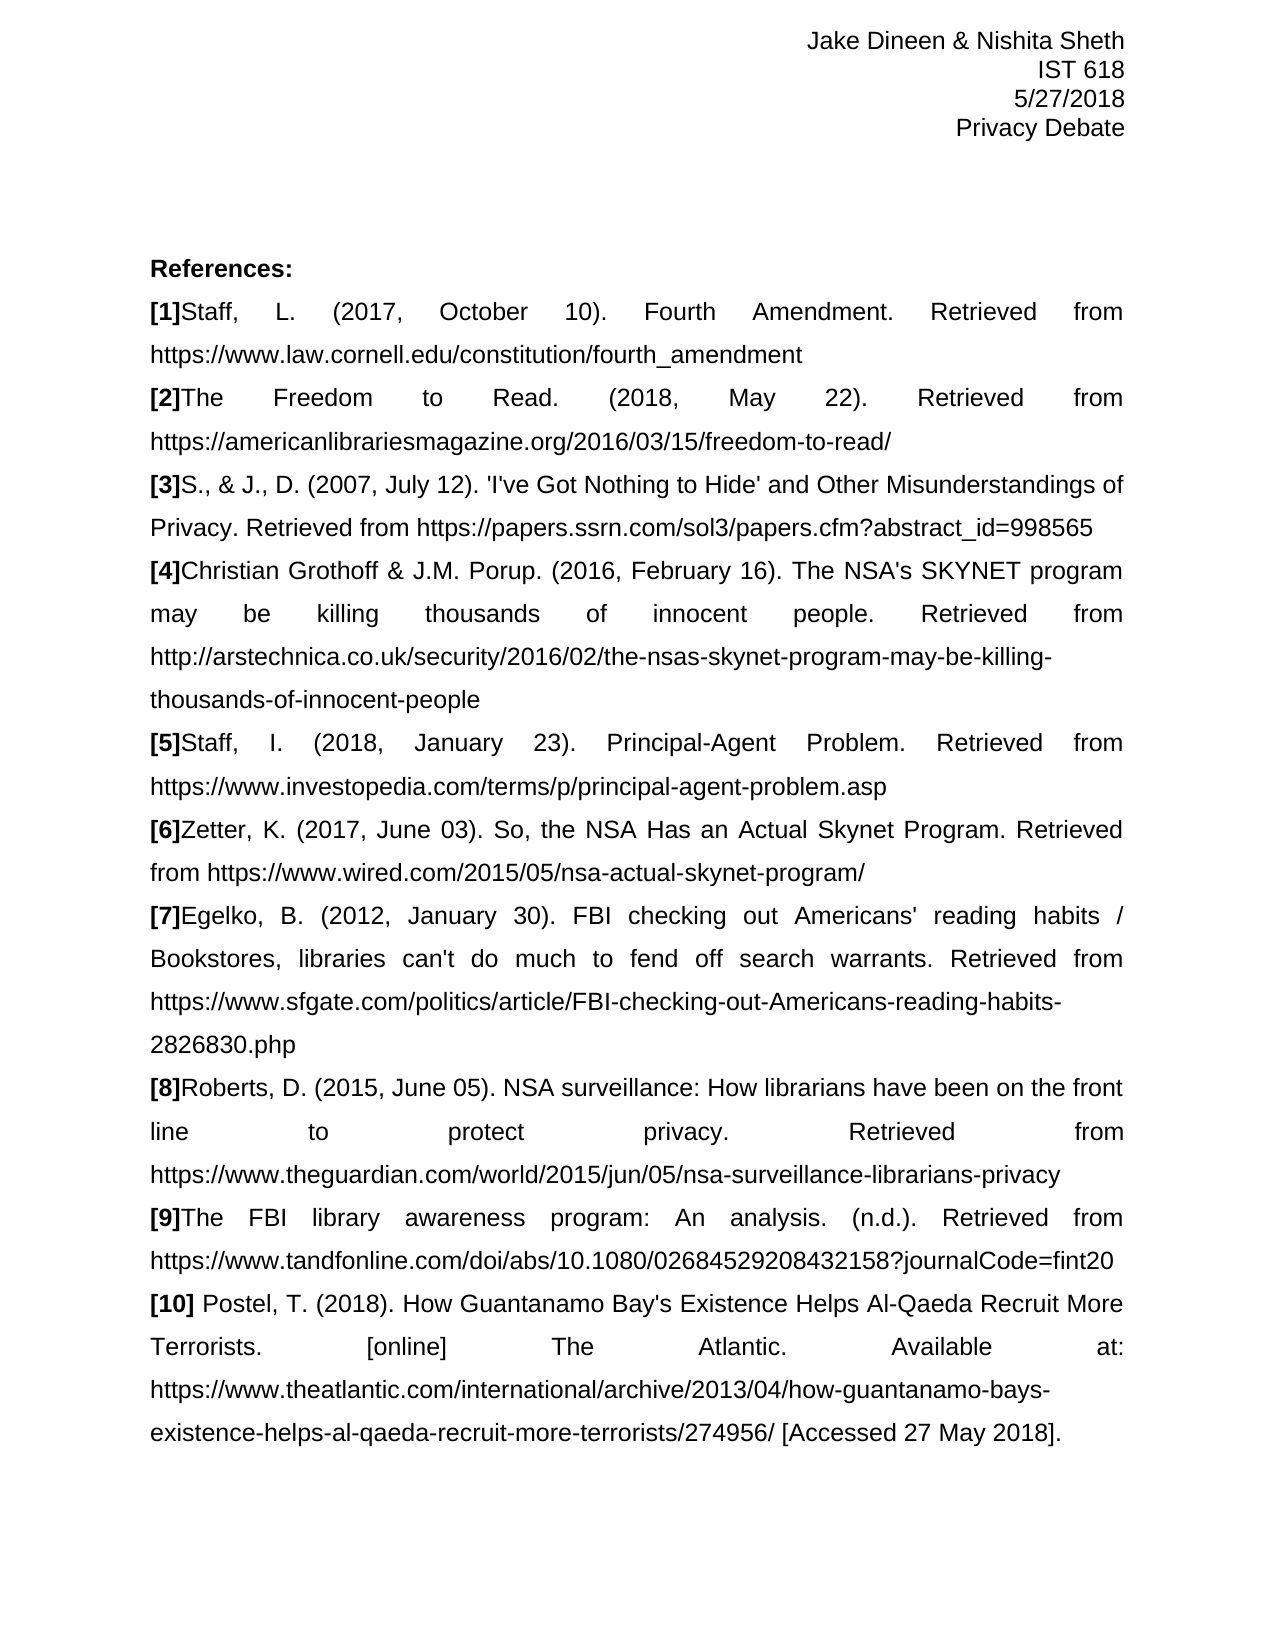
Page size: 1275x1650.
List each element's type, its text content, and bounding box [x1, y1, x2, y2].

text [1]Staff, L. (2017, October 10). Fourth Amendment. Retrieved from https://www.law.cornell.edu/constitution/fourth_amendment [150, 297, 1125, 369]
text [6]Zetter, K. (2017, June 03). So, the NSA Has an Actual Skynet Program. Retrieved from https://www.wired.com/2015/05/nsa-actual-skynet-program/ [150, 814, 1125, 886]
text [9]The FBI library awareness program: An analysis. (n.d.). Retrieved from https://www.tandfonline.com/doi/abs/10.1080/02684529208432158?journalCode=fint20 [150, 1203, 1125, 1274]
text [7]Egelko, B. (2012, January 30). FBI checking out Americans' reading habits / Bookstores, libraries can't do much to fend off search warrants. Retrieved from https://www.sfgate.com/politics/article/FBI-checking-out-Americans-reading-habits-2826830.php [150, 901, 1125, 1059]
text [10] Postel, T. (2018). How Guantanamo Bay's Existence Helps Al-Qaeda Recruit More Terrorists. [online] The Atlantic. Available at: https://www.theatlantic.com/international/archive/2013/04/how-guantanamo-bays-existence-helps-al-qaeda-recruit-more-terrorists/274956/ [Accessed 27 May 2018]. [150, 1289, 1125, 1447]
text [8]Roberts, D. (2015, June 05). NSA surveillance: How librarians have been on the front line to protect privacy. Retrieved from https://www.theguardian.com/world/2015/jun/05/nsa-surveillance-librarians-privacy [150, 1073, 1125, 1188]
text References: [150, 254, 1125, 283]
text [2]The Freedom to Read. (2018, May 22). Retrieved from https://americanlibrariesmagazine.org/2016/03/15/freedom-to-read/ [150, 383, 1125, 455]
text [5]Staff, I. (2018, January 23). Principal-Agent Problem. Retrieved from https://www.investopedia.com/terms/p/principal-agent-problem.asp [150, 728, 1125, 800]
text [4]Christian Grothoff & J.M. Porup. (2016, February 16). The NSA's SKYNET program may be killing thousands of innocent people. Retrieved from http://arstechnica.co.uk/security/2016/02/the-nsas-skynet-program-may-be-killing-thousands-of-innocent-people [150, 556, 1125, 714]
text [3]S., & J., D. (2007, July 12). 'I've Got Nothing to Hide' and Other Misunderstandings of Privacy. Retrieved from https://papers.ssrn.com/sol3/papers.cfm?abstract_id=998565 [150, 469, 1125, 541]
